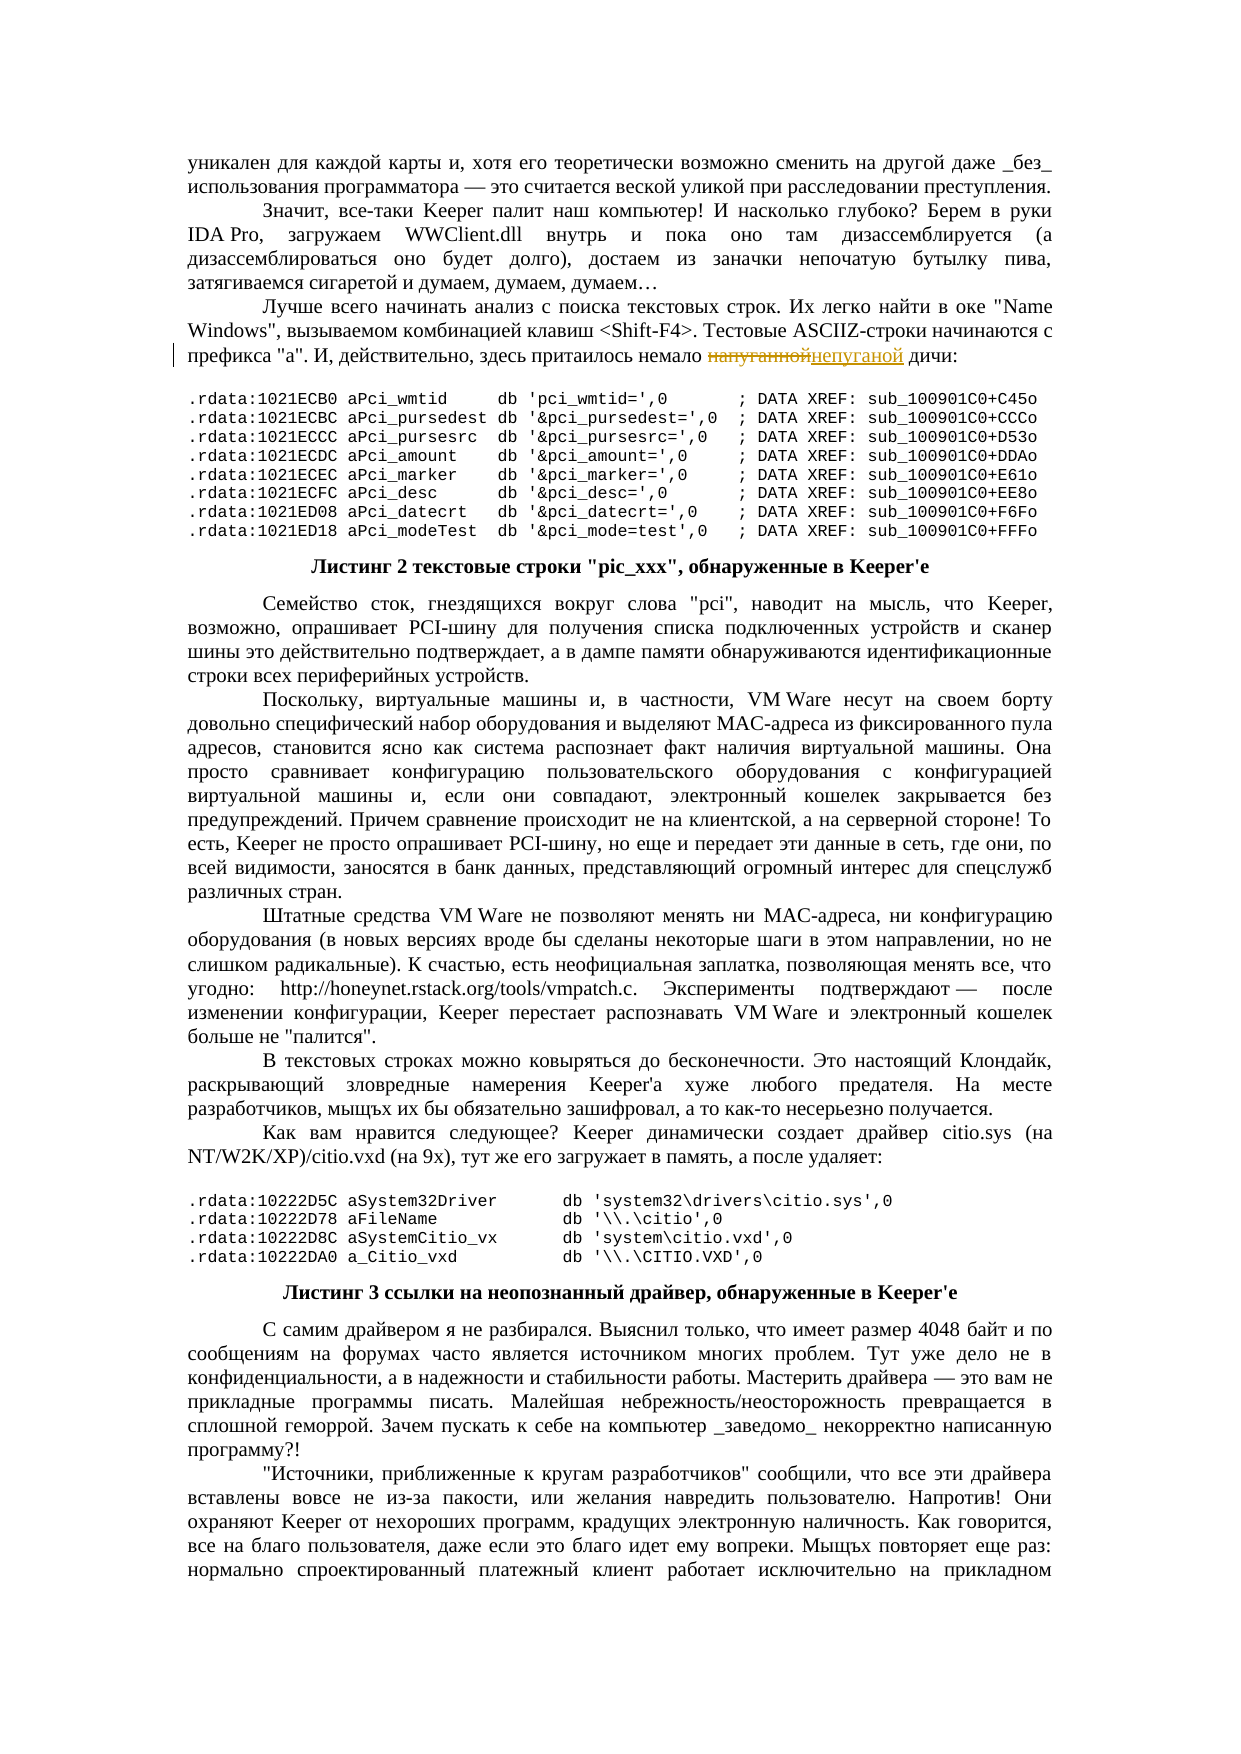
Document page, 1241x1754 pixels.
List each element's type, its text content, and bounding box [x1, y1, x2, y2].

text Значит, все-таки Keeper палит наш компьютер! И насколько глубоко? Берем в руки IDA Pro, загружаем WWClient.dll внутрь и пока оно там дизассемблируется (а дизассемблироваться оно будет долго), достаем из заначки непочатую бутылку пива, затягиваемся сигаретой и думаем, думаем, думаем… [187, 198, 1053, 294]
text .rdata:10222D78 aFileName db '\\.\citio',0 [187, 1211, 1053, 1230]
text .rdata:1021ECCC aPci_pursesrc db '&pci_pursesrc=',0 ; DATA XREF: sub_100901C0+D53o [187, 428, 1053, 447]
text Листинг 2 текстовые строки "pic_xxx", обнаруженные в Keeper'е [187, 554, 1053, 578]
text Листинг 3 ссылки на неопознанный драйвер, обнаруженные в Keeper'e [187, 1280, 1053, 1304]
text Как вам нравится следующее? Keeper динамически создает драйвер citio.sys (на NT/W2K/XP)/citio.vxd (на 9x), тут же его загружает в память, а после удаляет: [187, 1120, 1053, 1168]
text .rdata:1021ED08 aPci_datecrt db '&pci_datecrt=',0 ; DATA XREF: sub_100901C0+F6Fo [187, 504, 1053, 523]
text .rdata:10222D5C aSystem32Driver db 'system32\drivers\citio.sys',0 [187, 1192, 1053, 1211]
text В текстовых строках можно ковыряться до бесконечности. Это настоящий Клондайк, раскрывающий зловредные намерения Keeper'а хуже любого предателя. На месте разработчиков, мыщъх их бы обязательно зашифровал, а то как-то несерьезно получается. [187, 1048, 1053, 1120]
text .rdata:1021ECB0 aPci_wmtid db 'pci_wmtid=',0 ; DATA XREF: sub_100901C0+C45o [187, 391, 1053, 409]
text .rdata:10222DA0 a_Citio_vxd db '\\.\CITIO.VXD',0 [187, 1249, 1053, 1267]
text Поскольку, виртуальные машины и, в частности, VM Ware несут на своем борту довольно специфический набор оборудования и выделяют MAC-адреса из фиксированного пула адресов, становится ясно как система распознает факт наличия виртуальной машины. Она просто сравнивает конфигурацию пользовательского оборудования с конфигурацией виртуальной машины и, если они совпадают, электронный кошелек закрывается без предупреждений. Причем сравнение происходит не на клиентской, а на серверной стороне! То есть, Keeper не просто опрашивает PCI-шину, но еще и передает эти данные в сеть, где они, по всей видимости, заносятся в банк данных, представляющий огромный интерес для спецслужб различных стран. [187, 687, 1053, 903]
text .rdata:1021ECBC aPci_pursedest db '&pci_pursedest=',0 ; DATA XREF: sub_100901C0+CCCo [187, 409, 1053, 428]
text .rdata:1021ECFC aPci_desc db '&pci_desc=',0 ; DATA XREF: sub_100901C0+EE8o [187, 485, 1053, 504]
text С самим драйвером я не разбирался. Выяснил только, что имеет размер 4048 байт и по сообщениям на форумах часто является источником многих проблем. Тут уже дело не в конфиденциальности, а в надежности и стабильности работы. Мастерить драйвера — это вам не прикладные программы писать. Малейшая небрежность/неосторожность превращается в сплошной геморрой. Зачем пускать к себе на компьютер _заведомо_ некорректно написанную программу?! [187, 1317, 1053, 1461]
text Штатные средства VM Ware не позволяют менять ни MAC-адреса, ни конфигурацию оборудования (в новых версиях вроде бы сделаны некоторые шаги в этом направлении, но не слишком радикальные). К счастью, есть неофициальная заплатка, позволяющая менять все, что угодно: http://honeynet.rstack.org/tools/vmpatch.c. Эксперименты подтверждают — после изменении конфигурации, Keeper перестает распознавать VM Ware и электронный кошелек больше не "палится". [187, 903, 1053, 1048]
text .rdata:1021ECEC aPci_marker db '&pci_marker=',0 ; DATA XREF: sub_100901C0+E61o [187, 466, 1053, 485]
text .rdata:10222D8C aSystemCitio_vx db 'system\citio.vxd',0 [187, 1230, 1053, 1249]
text уникален для каждой карты и, хотя его теоретически возможно сменить на другой даже _без_ использования программатора — это считается веской уликой при расследовании преступления. [187, 150, 1053, 198]
text Семейство сток, гнездящихся вокруг слова "pci", наводит на мысль, что Keeper, возможно, опрашивает PCI-шину для получения списка подключенных устройств и сканер шины это действительно подтверждает, а в дампе памяти обнаруживаются идентификационные строки всех периферийных устройств. [187, 591, 1053, 687]
text .rdata:1021ED18 aPci_modeTest db '&pci_mode=test',0 ; DATA XREF: sub_100901C0+FFFo [187, 523, 1053, 541]
text "Источники, приближенные к кругам разработчиков" сообщили, что все эти драйвера вставлены вовсе не из-за пакости, или желания навредить пользователю. Напротив! Они охраняют Keeper от нехороших программ, крадущих электронную наличность. Как говорится, все на благо пользователя, даже если это благо идет ему вопреки. Мыщъх повторяет еще раз: нормально спроектированный платежный клиент работает исключительно на прикладном [187, 1461, 1053, 1581]
text .rdata:1021ECDC aPci_amount db '&pci_amount=',0 ; DATA XREF: sub_100901C0+DDAo [187, 447, 1053, 466]
text Лучше всего начинать анализ с поиска текстовых строк. Их легко найти в оке "Name Windows", вызываемом комбинацией клавиш <Shift-F4>. Тестовые ASCIIZ-строки начинаются с префикса "a". И, действительно, здесь притаилось немало непуганой дичи: [187, 294, 1053, 367]
